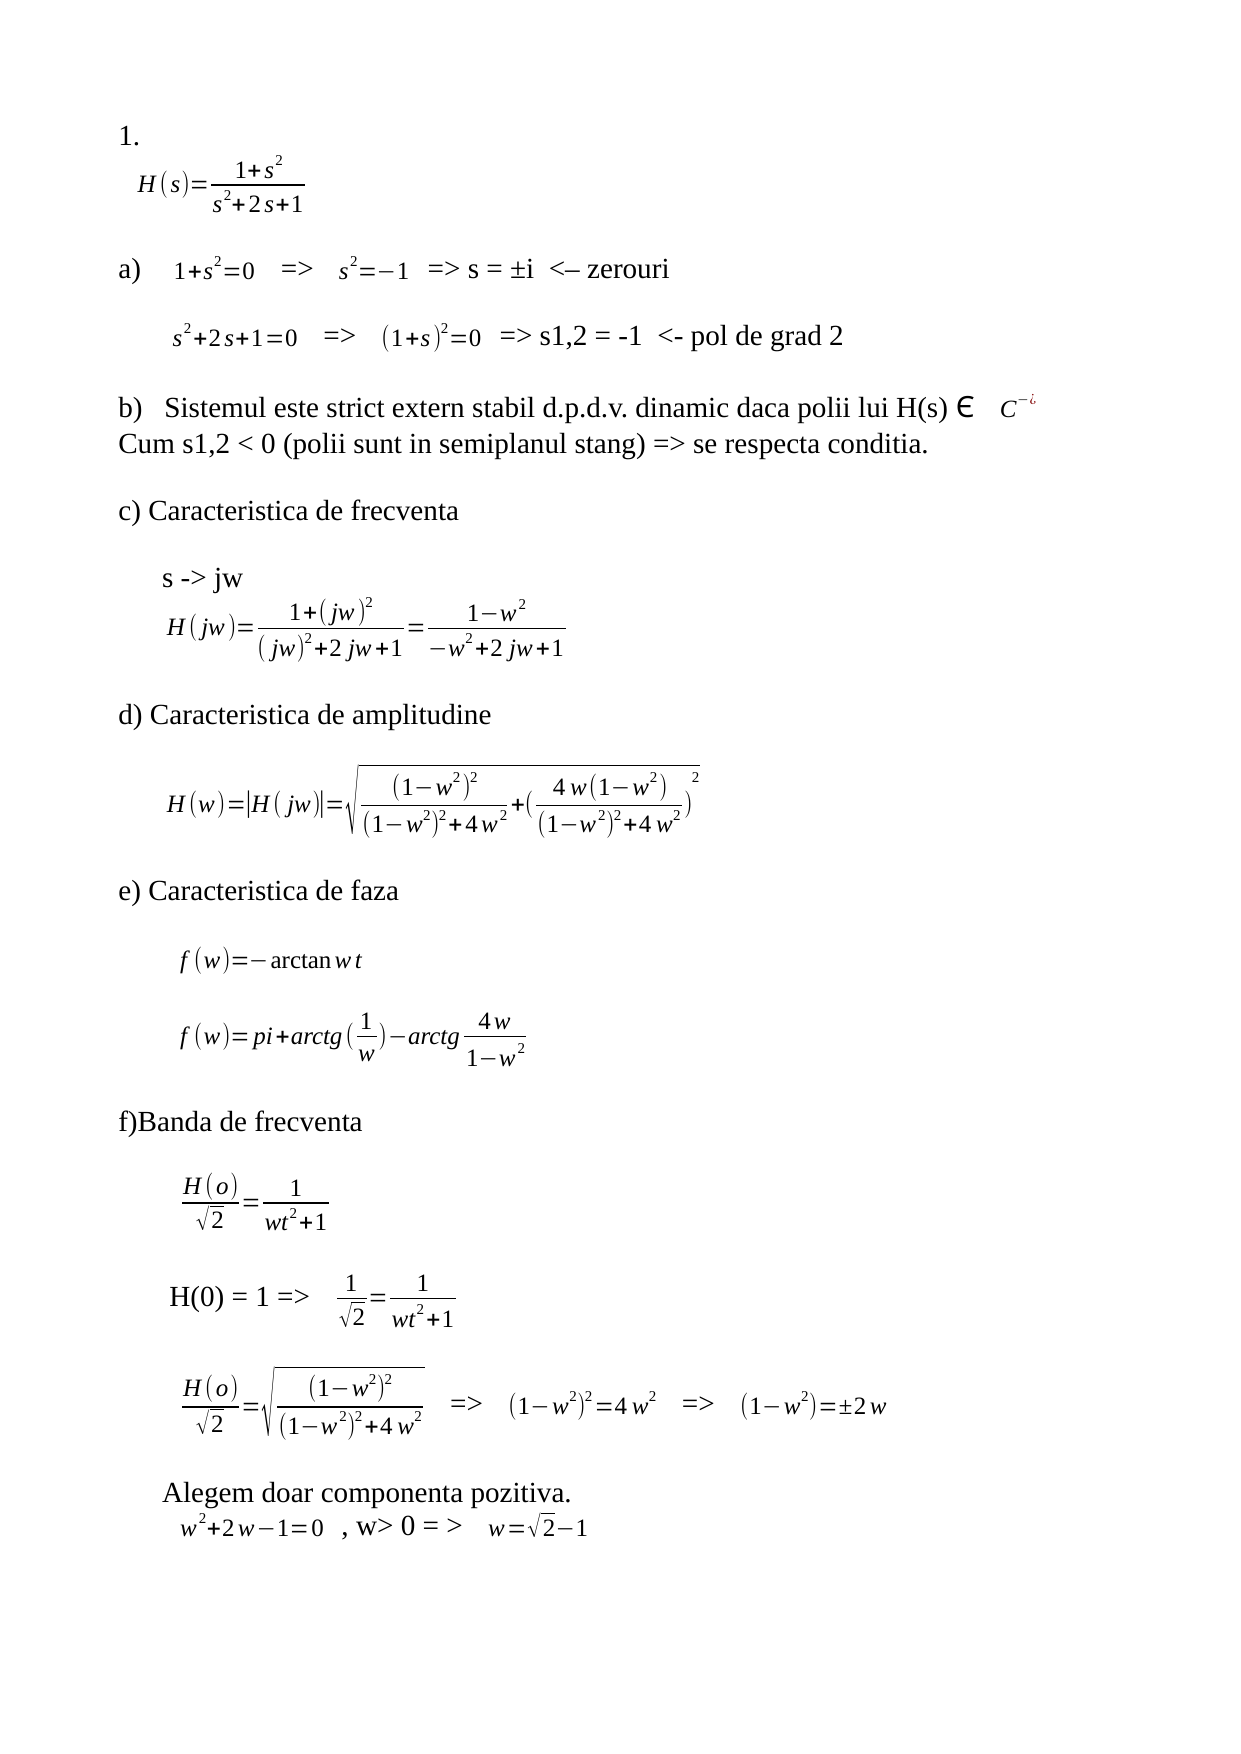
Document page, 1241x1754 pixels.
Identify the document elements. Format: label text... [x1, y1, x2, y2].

text e) Caracteristica de faza [118, 873, 1122, 907]
text s -> jw [118, 560, 1122, 594]
text b) Sistemul este strict extern stabil d.p.d.v. dinamic daca polii lui H(s) Є [118, 386, 1122, 426]
text d) Caracteristica de amplitudine [118, 697, 1122, 730]
text Alegem doar componenta pozitiva. [118, 1475, 1122, 1508]
text , w> 0 = > [118, 1508, 1122, 1542]
text => => s1,2 = -1 <- pol de grad 2 [118, 318, 1122, 353]
text 1. [118, 118, 1122, 152]
text c) Caracteristica de frecventa [118, 493, 1122, 527]
text H(0) = 1 => [118, 1269, 1122, 1332]
text => => [118, 1366, 1122, 1441]
text Cum s1,2 < 0 (polii sunt in semiplanul stang) => se respecta conditia. [118, 426, 1122, 459]
text f)Banda de frecventa [118, 1104, 1122, 1138]
text a) => => s = ±i <– zerouri [118, 251, 1122, 285]
